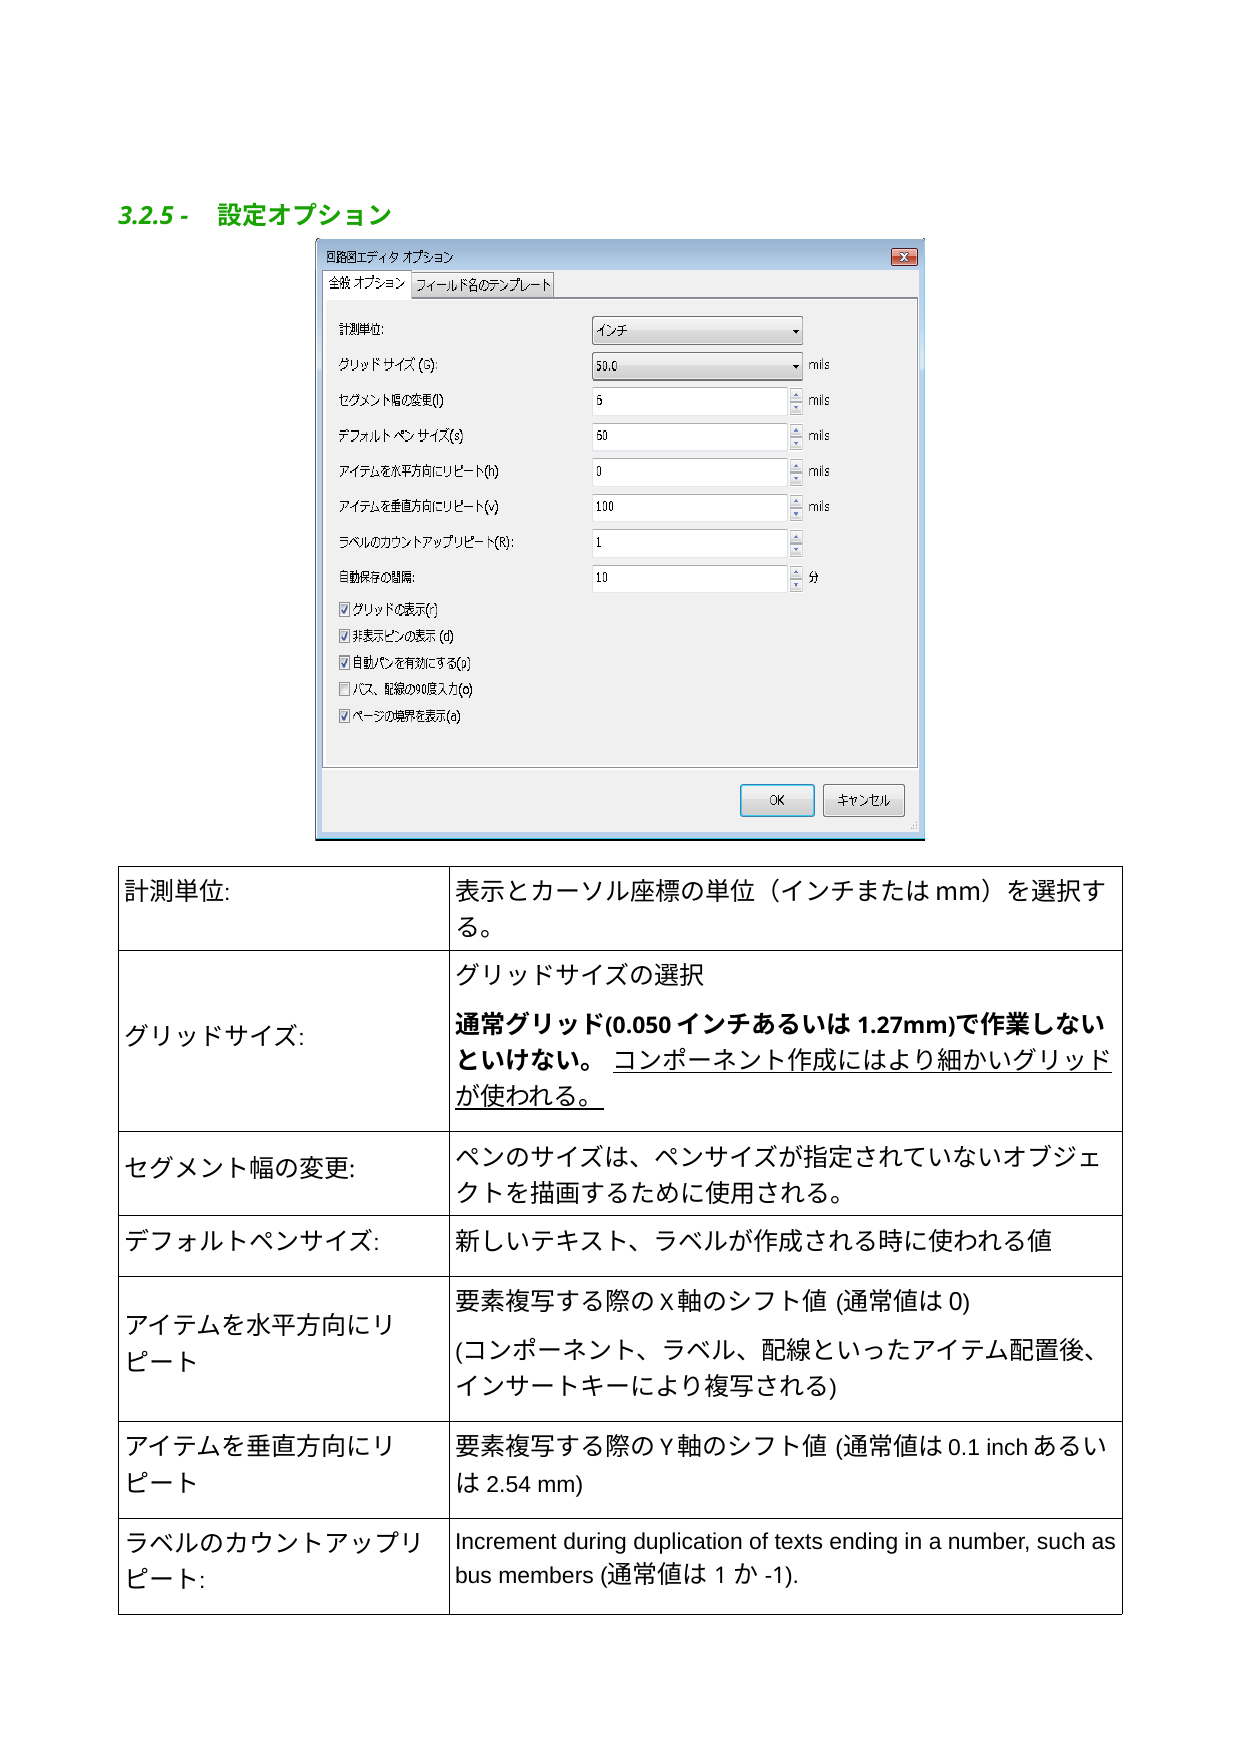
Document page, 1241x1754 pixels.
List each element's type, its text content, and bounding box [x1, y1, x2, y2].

table_cell ペンのサイズは、ペンサイズが指定されていないオブジェクトを描画するために使用される。 [450, 1132, 1122, 1215]
table_cell Increment during duplication of texts ending in a number, such as bus members (通常値は 1 か -1). [450, 1519, 1122, 1614]
table_header 表示とカーソル座標の単位（インチまたはmm）を選択する。 [450, 867, 1122, 950]
table_cell アイテムを垂直方向にリピート [119, 1422, 449, 1517]
table_cell アイテムを水平方向にリピート [119, 1277, 449, 1421]
table_cell 要素複写する際のY軸のシフト値 (通常値は0.1 inchあるいは 2.54 mm) [450, 1422, 1122, 1517]
table_cell 要素複写する際のX軸のシフト値 (通常値は0) (コンポーネント、ラベル、配線といったアイテム配置後、インサートキーにより複写される) [450, 1277, 1122, 1421]
table_cell デフォルトペンサイズ: [119, 1216, 449, 1276]
table_cell グリッドサイズ: [119, 951, 449, 1131]
table_cell グリッドサイズの選択 通常グリッド(0.050インチあるいは 1.27mm)で作業しないといけない。 コンポーネント作成にはより細かいグリッドが使われる。 [450, 951, 1122, 1131]
picture [315, 238, 925, 841]
table_cell 新しいテキスト、ラベルが作成される時に使われる値 [450, 1216, 1122, 1276]
table_header 計測単位: [119, 867, 449, 950]
subtitle 設定オプション [118, 195, 1122, 232]
table_cell ラベルのカウントアップリピート: [119, 1519, 449, 1614]
table_cell セグメント幅の変更: [119, 1132, 449, 1215]
